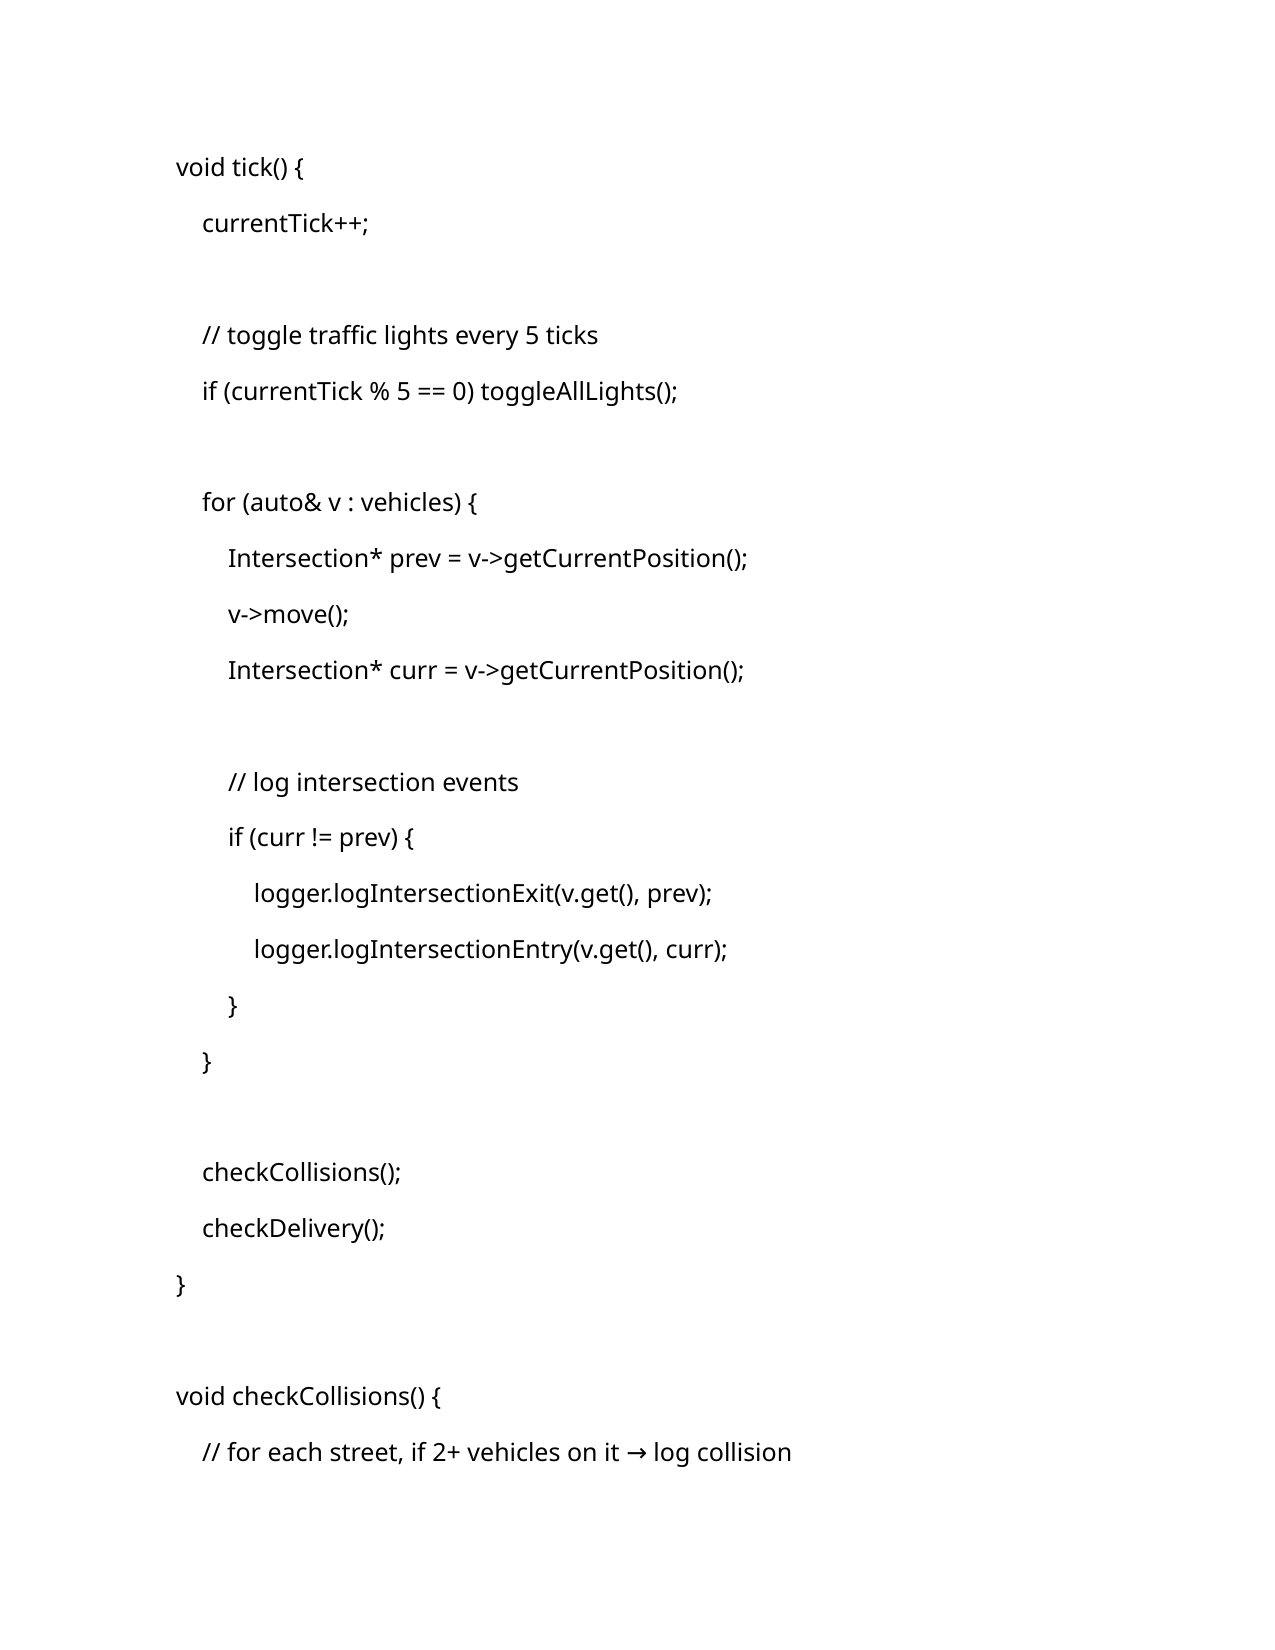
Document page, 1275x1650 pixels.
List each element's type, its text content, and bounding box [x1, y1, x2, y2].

text for (auto& v : vehicles) { [150, 485, 1125, 519]
text } [150, 1267, 1125, 1301]
text checkCollisions(); [150, 1155, 1125, 1189]
text // for each street, if 2+ vehicles on it → log collision [150, 1434, 1125, 1468]
text if (curr != prev) { [150, 820, 1125, 854]
text } [150, 987, 1125, 1022]
text checkDelivery(); [150, 1211, 1125, 1245]
text Intersection* curr = v->getCurrentPosition(); [150, 652, 1125, 687]
text Intersection* prev = v->getCurrentPosition(); [150, 541, 1125, 575]
text if (currentTick % 5 == 0) toggleAllLights(); [150, 373, 1125, 407]
text v->move(); [150, 597, 1125, 631]
text // toggle traffic lights every 5 ticks [150, 317, 1125, 352]
text currentTick++; [150, 206, 1125, 240]
text // log intersection events [150, 764, 1125, 798]
text void tick() { [150, 150, 1125, 184]
text } [150, 1043, 1125, 1077]
text logger.logIntersectionExit(v.get(), prev); [150, 876, 1125, 910]
text logger.logIntersectionEntry(v.get(), curr); [150, 932, 1125, 966]
text void checkCollisions() { [150, 1378, 1125, 1412]
